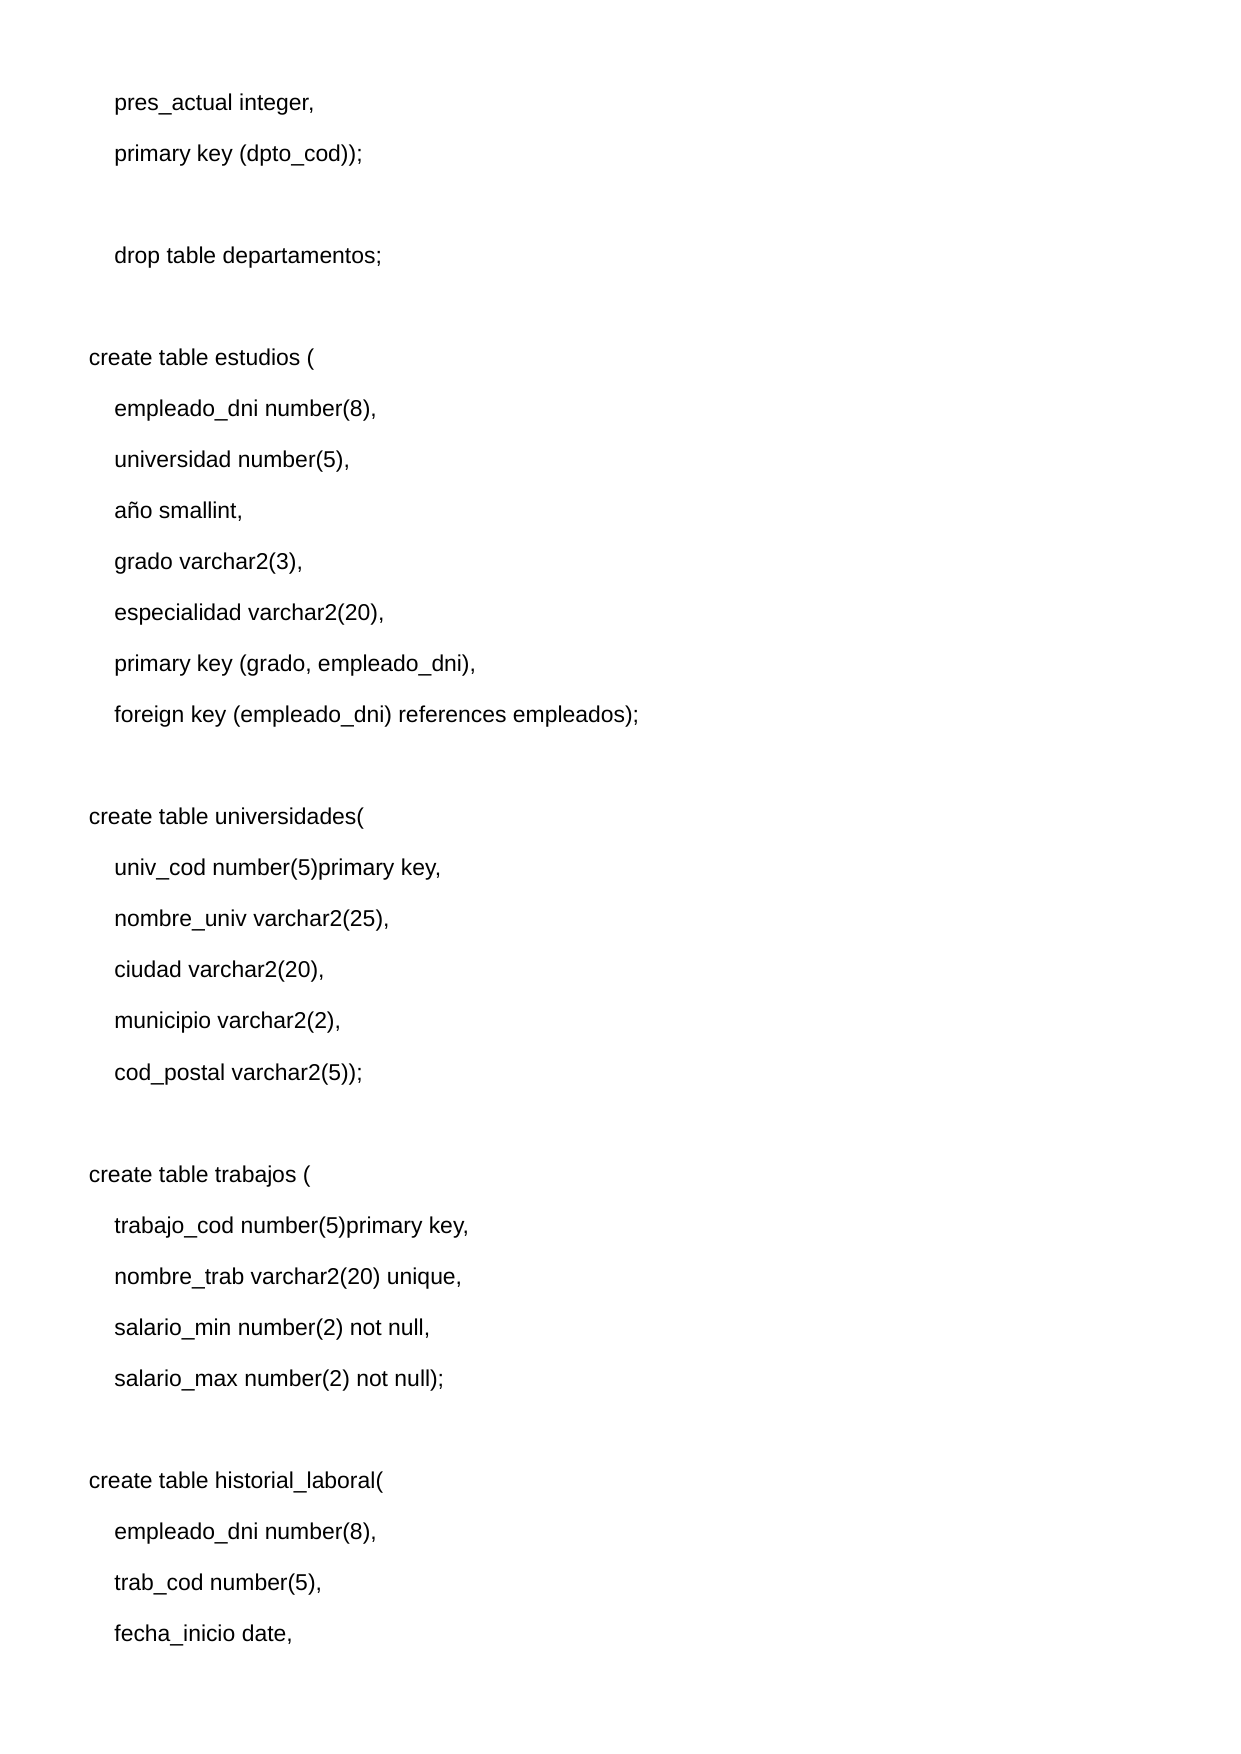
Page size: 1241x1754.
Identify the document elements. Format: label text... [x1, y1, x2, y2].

text create table universidades( [89, 803, 1152, 829]
text nombre_trab varchar2(20) unique, [89, 1263, 1152, 1289]
text empleado_dni number(8), [89, 1518, 1152, 1544]
text create table trabajos ( [89, 1161, 1152, 1187]
text create table estudios ( [89, 344, 1152, 370]
text foreign key (empleado_dni) references empleados); [89, 701, 1152, 727]
text año smallint, [89, 497, 1152, 523]
text cod_postal varchar2(5)); [89, 1058, 1152, 1085]
text especialidad varchar2(20), [89, 599, 1152, 625]
text salario_min number(2) not null, [89, 1314, 1152, 1340]
text empleado_dni number(8), [89, 395, 1152, 421]
text drop table departamentos; [89, 242, 1152, 268]
text fecha_inicio date, [89, 1620, 1152, 1646]
text trab_cod number(5), [89, 1569, 1152, 1595]
text municipio varchar2(2), [89, 1007, 1152, 1034]
text trabajo_cod number(5)primary key, [89, 1212, 1152, 1238]
text ciudad varchar2(20), [89, 956, 1152, 983]
text grado varchar2(3), [89, 548, 1152, 574]
text primary key (dpto_cod)); [89, 140, 1152, 166]
text univ_cod number(5)primary key, [89, 854, 1152, 881]
text primary key (grado, empleado_dni), [89, 650, 1152, 676]
text create table historial_laboral( [89, 1467, 1152, 1493]
text universidad number(5), [89, 446, 1152, 472]
text salario_max number(2) not null); [89, 1365, 1152, 1391]
text pres_actual integer, [89, 89, 1152, 115]
text nombre_univ varchar2(25), [89, 905, 1152, 932]
